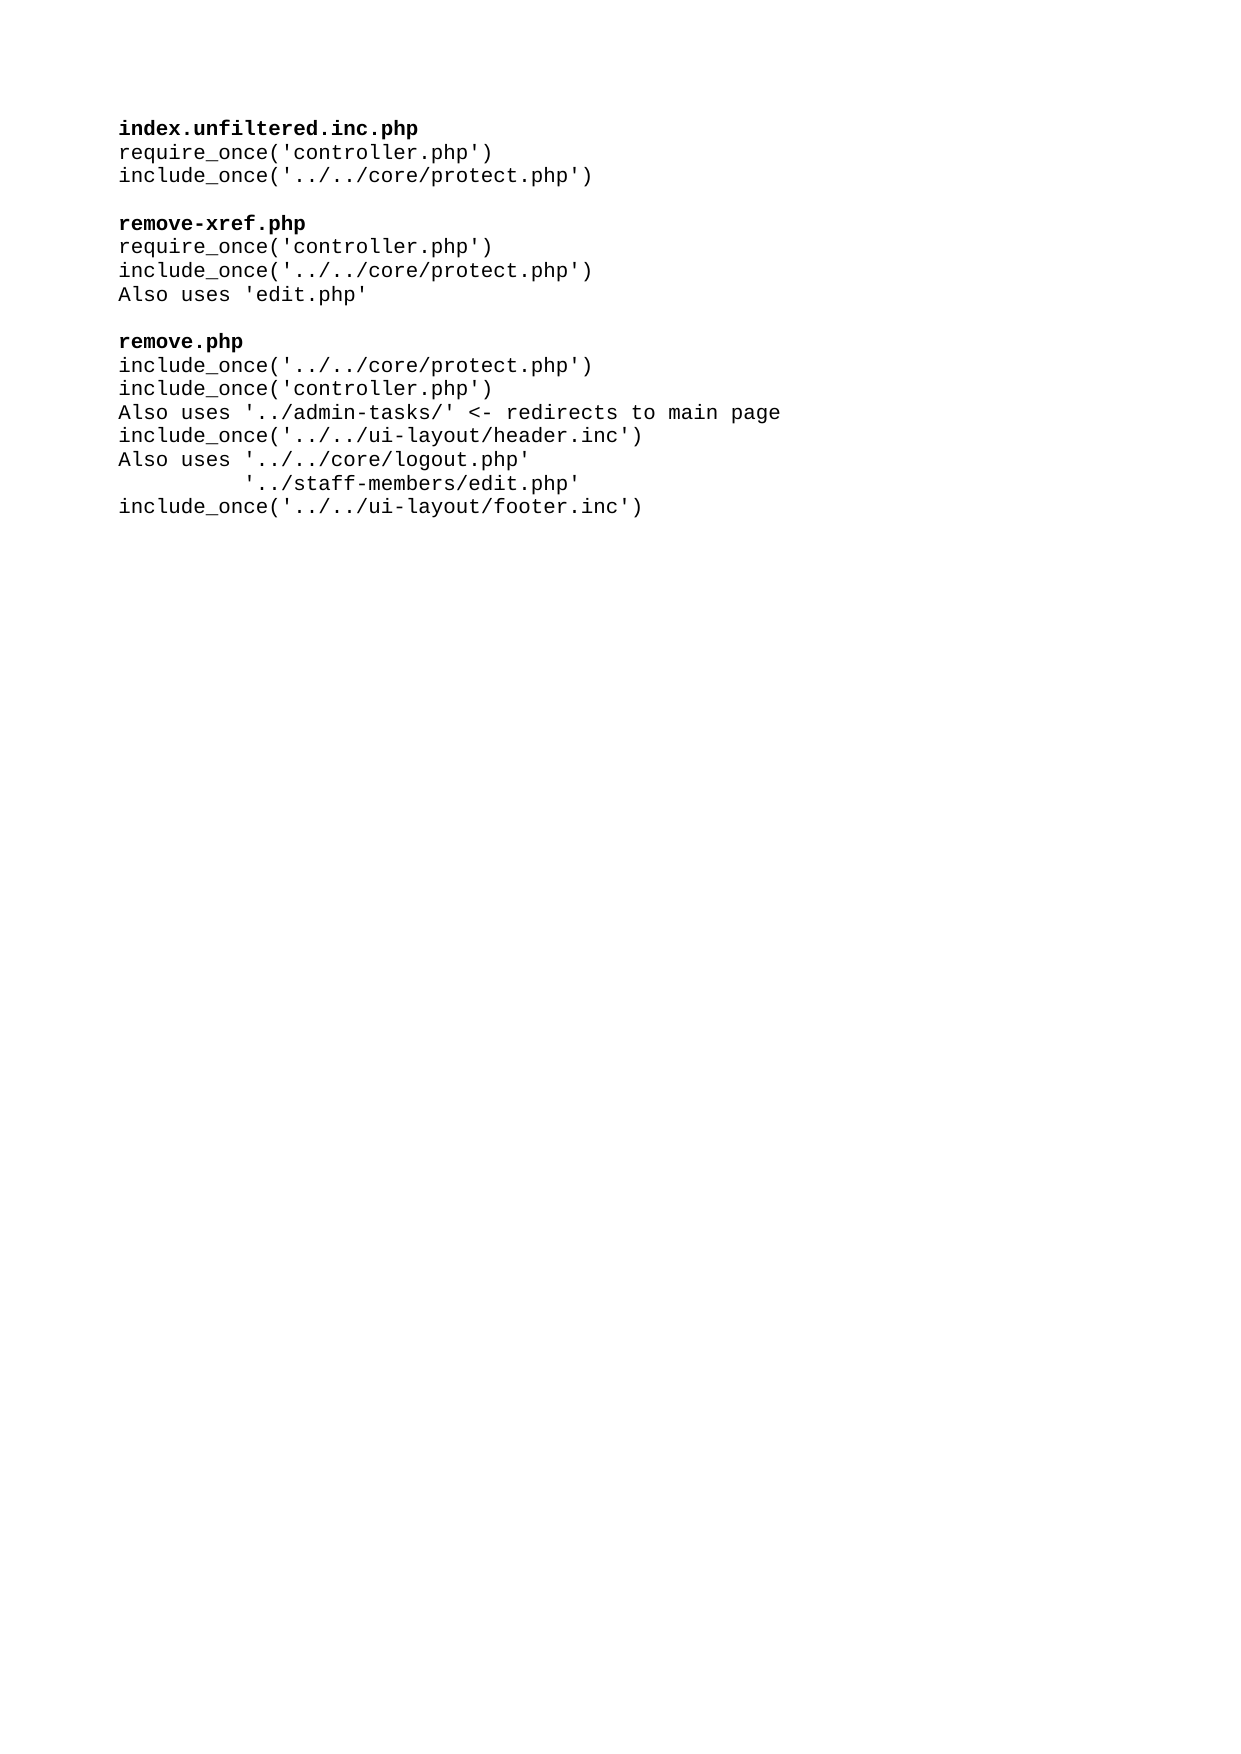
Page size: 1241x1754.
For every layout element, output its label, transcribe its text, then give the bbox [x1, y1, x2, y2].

text '../staff-members/edit.php' [118, 473, 1122, 496]
text Also uses 'edit.php' [118, 284, 1122, 307]
text include_once('../../ui-layout/footer.inc') [118, 496, 1122, 520]
text include_once('../../core/protect.php') [118, 165, 1122, 189]
text include_once('controller.php') [118, 378, 1122, 402]
text index.unfiltered.inc.php [118, 118, 1122, 142]
text require_once('controller.php') [118, 142, 1122, 165]
text Also uses '../../core/logout.php' [118, 449, 1122, 473]
text include_once('../../ui-layout/header.inc') [118, 426, 1122, 449]
text remove-xref.php [118, 213, 1122, 236]
text require_once('controller.php') [118, 236, 1122, 260]
text Also uses '../admin-tasks/' <- redirects to main page [118, 402, 1122, 426]
text remove.php [118, 331, 1122, 354]
text include_once('../../core/protect.php') [118, 354, 1122, 378]
text include_once('../../core/protect.php') [118, 260, 1122, 284]
